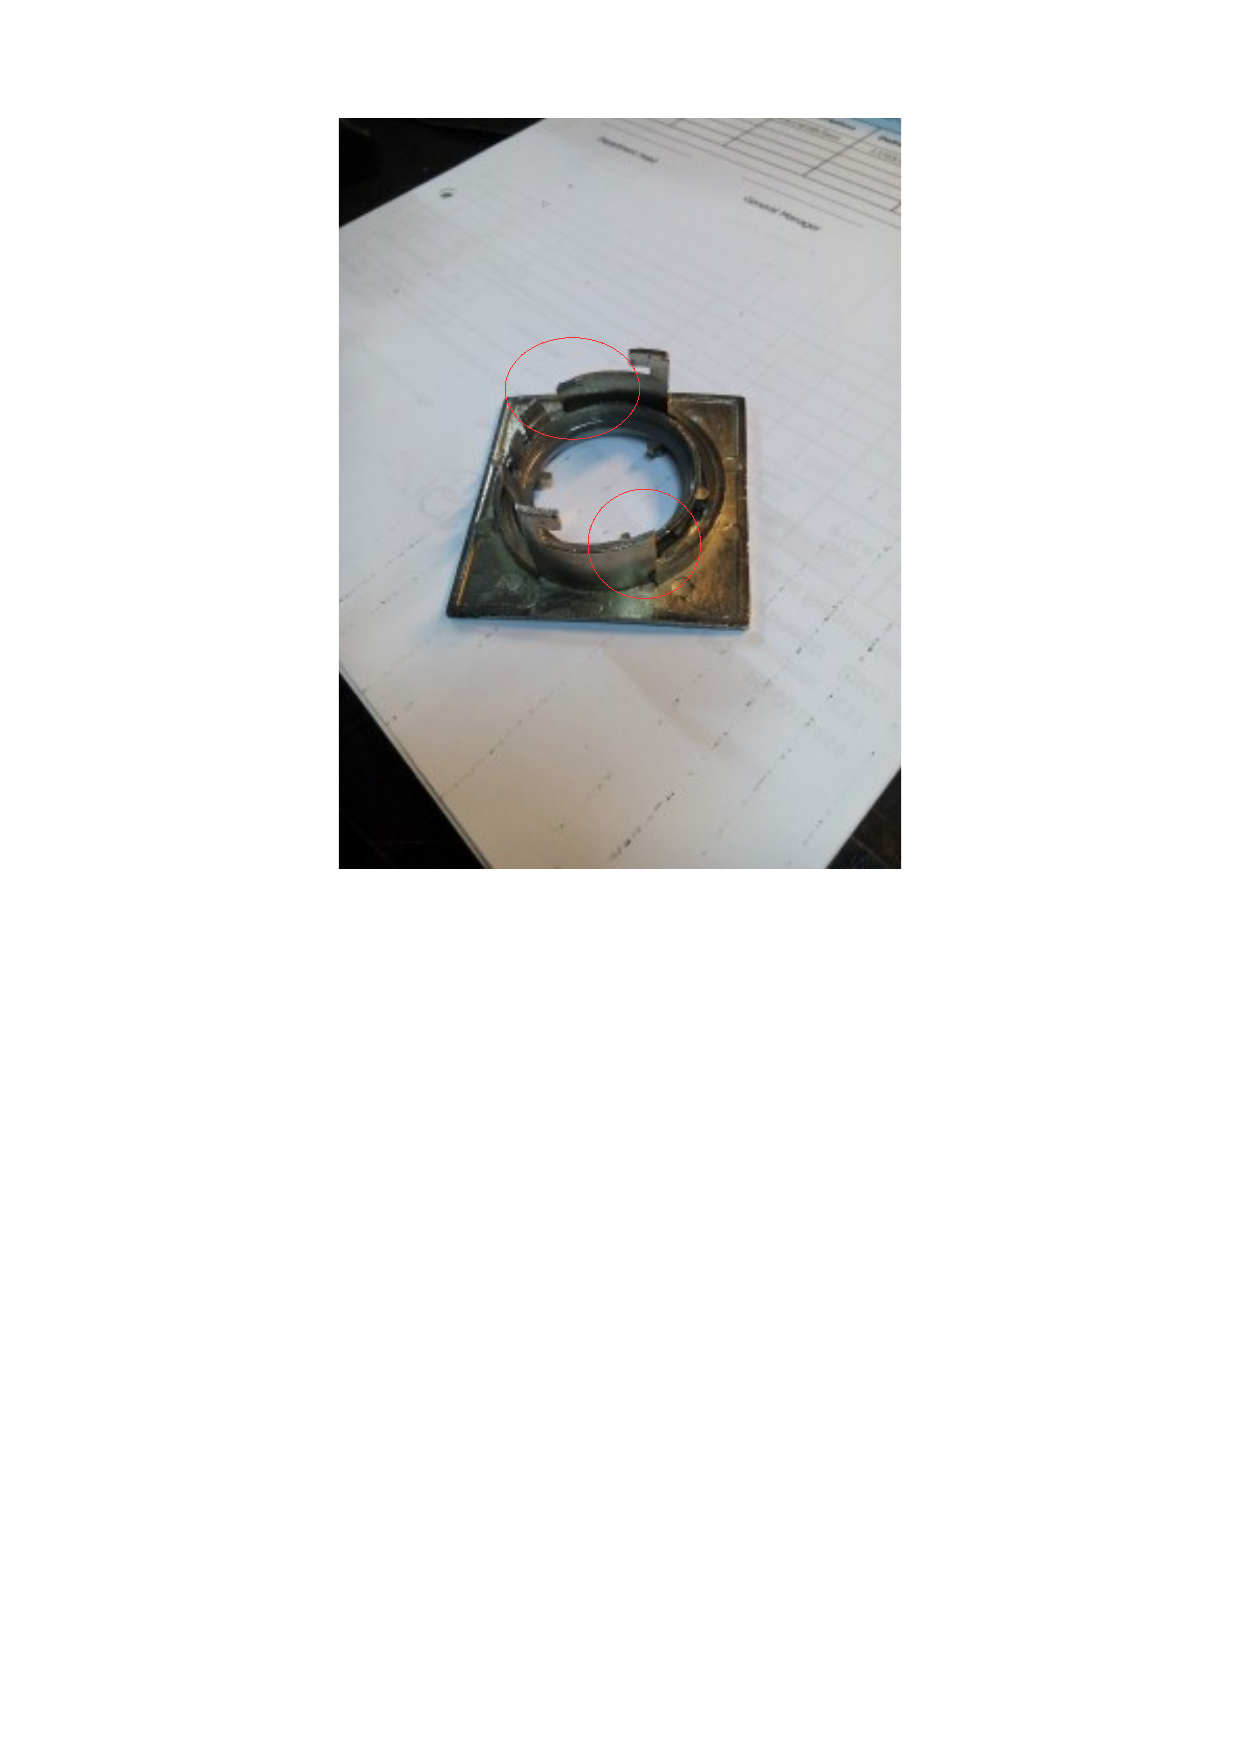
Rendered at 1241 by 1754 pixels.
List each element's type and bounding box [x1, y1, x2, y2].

picture [338, 118, 902, 869]
